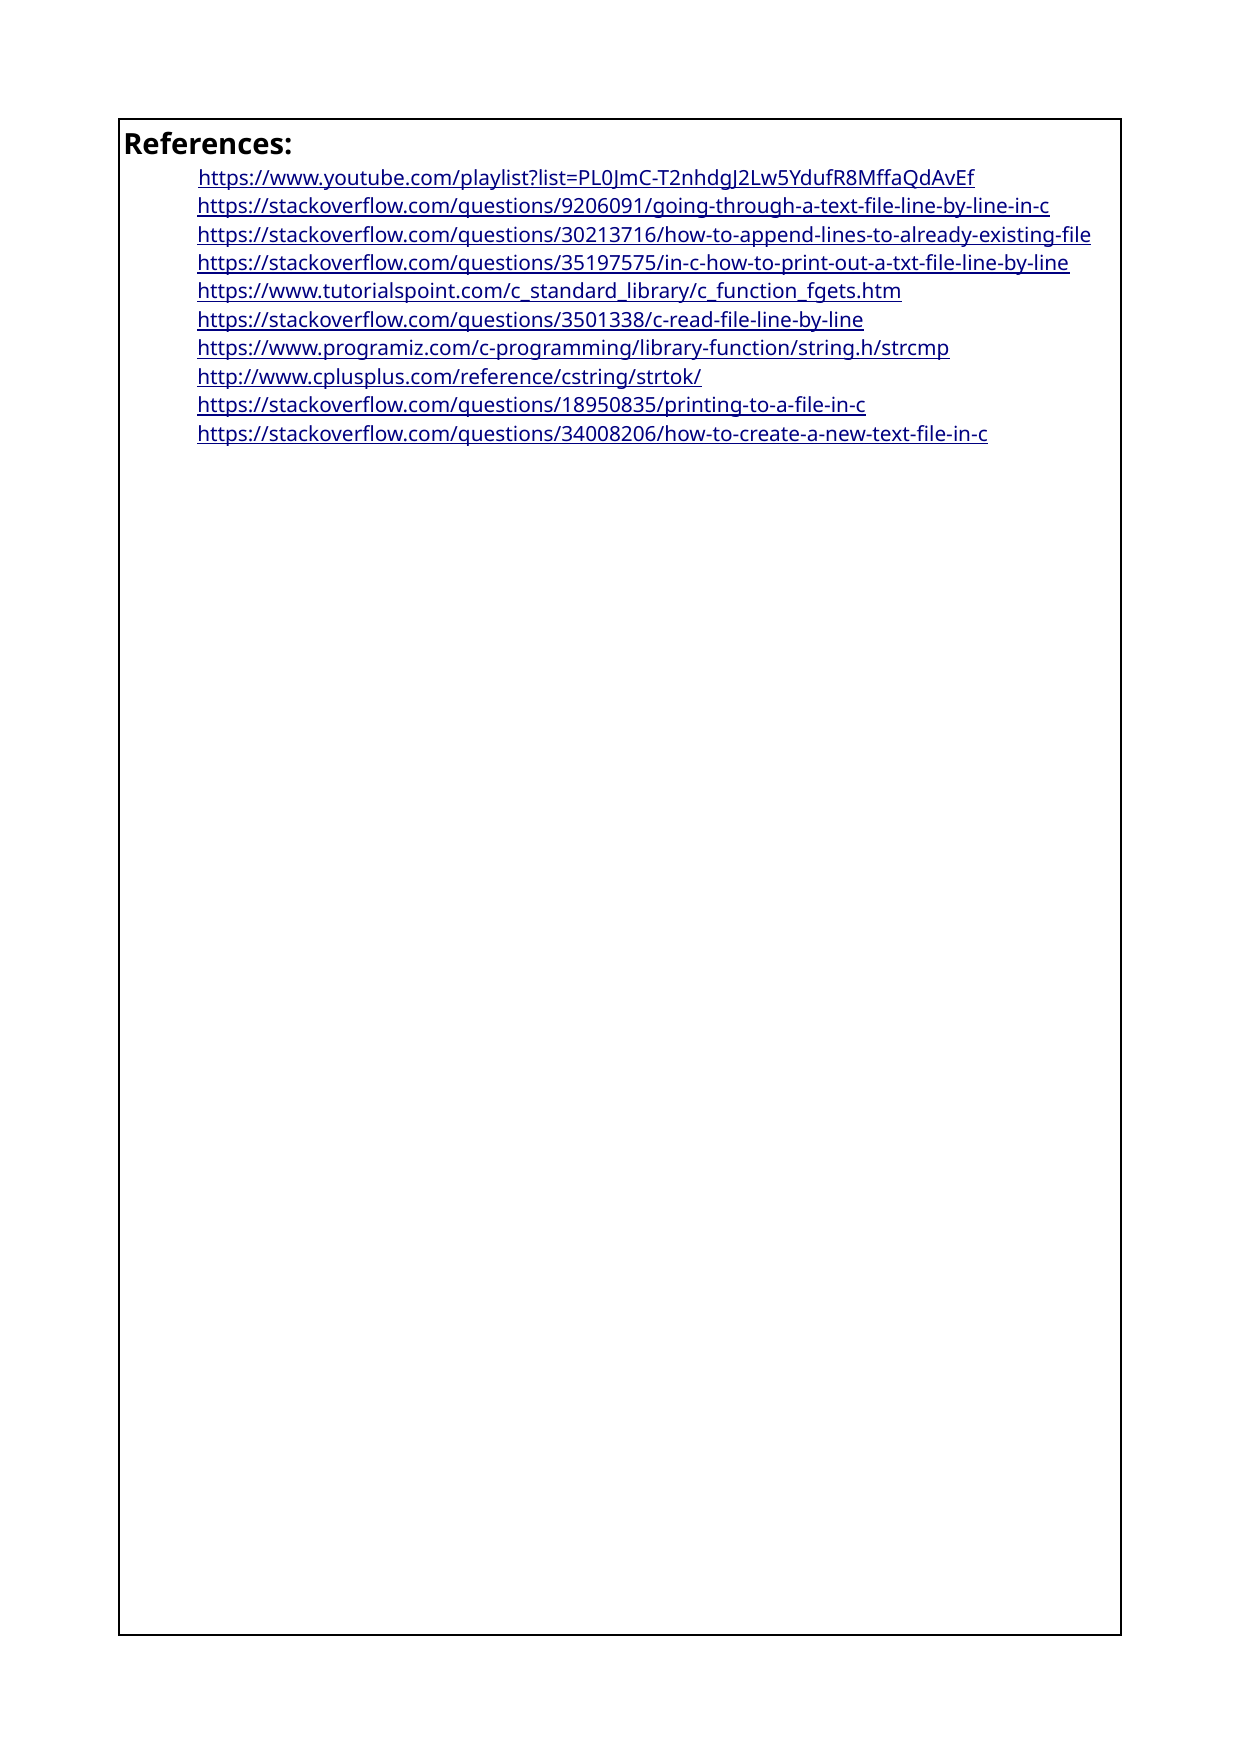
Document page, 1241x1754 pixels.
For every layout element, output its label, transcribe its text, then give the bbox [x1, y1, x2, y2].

text https://www.tutorialspoint.com/c_standard_library/c_function_fgets.htm [123, 277, 1117, 305]
text https://www.programiz.com/c-programming/library-function/string.h/strcmp [123, 333, 1117, 362]
text https://stackoverflow.com/questions/34008206/how-to-create-a-new-text-file-in-c [123, 419, 1117, 447]
list https://www.youtube.com/playlist?list=PL0JmC-T2nhdgJ2Lw5YdufR8MffaQdAvEf [161, 163, 1117, 191]
text https://stackoverflow.com/questions/35197575/in-c-how-to-print-out-a-txt-file-line-by-line [123, 248, 1117, 277]
text http://www.cplusplus.com/reference/cstring/strtok/ [123, 362, 1117, 390]
text https://stackoverflow.com/questions/3501338/c-read-file-line-by-line [123, 305, 1117, 333]
text https://stackoverflow.com/questions/9206091/going-through-a-text-file-line-by-line-in-c [123, 191, 1117, 220]
text https://stackoverflow.com/questions/18950835/printing-to-a-file-in-c [123, 390, 1117, 419]
text https://stackoverflow.com/questions/30213716/how-to-append-lines-to-already-existing-file [123, 220, 1117, 248]
text References: [123, 123, 1117, 163]
